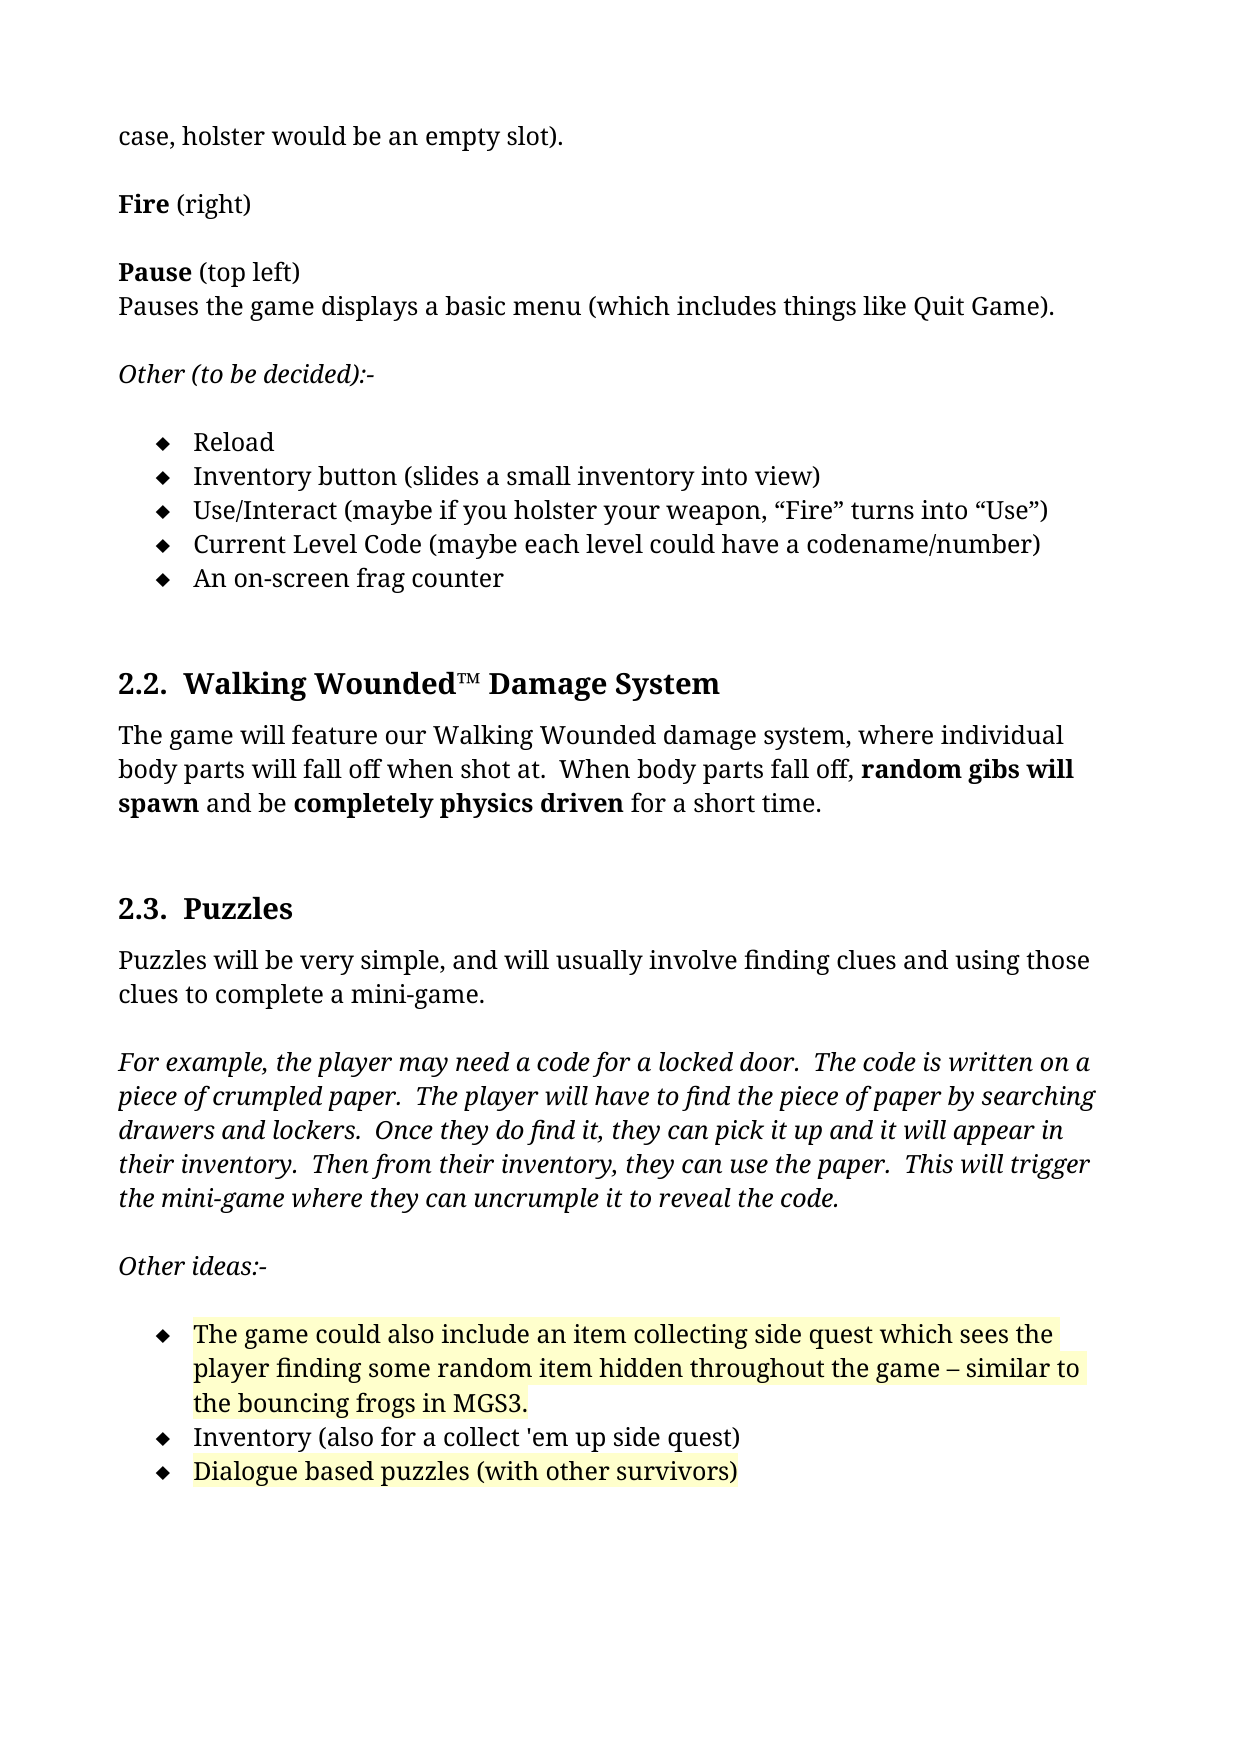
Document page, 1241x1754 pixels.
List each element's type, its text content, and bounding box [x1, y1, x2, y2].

list Current Level Code (maybe each level could have a codename/number) [156, 527, 1122, 561]
text Other ideas:- [118, 1249, 1122, 1283]
list Reload [156, 425, 1122, 459]
list Use/Interact (maybe if you holster your weapon, “Fire” turns into “Use”) [156, 493, 1122, 527]
list Dialogue based puzzles (with other survivors) [156, 1453, 1122, 1487]
list An on-screen frag counter [156, 561, 1122, 595]
text For example, the player may need a code for a locked door. The code is written on a piece of crumpled paper. The player will have to find the piece of paper by searching drawers and lockers. Once they do find it, they can pick it up and it will appear in their inventory. Then from their inventory, they can use the paper. This will trigger the mini-game where they can uncrumple it to reveal the code. [118, 1044, 1122, 1215]
subtitle Walking Wounded™ Damage System [118, 663, 1122, 703]
list The game could also include an item collecting side quest which sees the player finding some random item hidden throughout the game – similar to the bouncing frogs in MGS3. [156, 1317, 1122, 1419]
list Inventory button (slides a small inventory into view) [156, 459, 1122, 493]
subtitle Puzzles [118, 888, 1122, 928]
text Puzzles will be very simple, and will usually involve finding clues and using those clues to complete a mini-game. [118, 942, 1122, 1011]
list Inventory (also for a collect 'em up side quest) [156, 1419, 1122, 1453]
text The game will feature our Walking Wounded damage system, where individual body parts will fall off when shot at. When body parts fall off, random gibs will spawn and be completely physics driven for a short time. [118, 718, 1122, 820]
text Pauses the game displays a basic menu (which includes things like Quit Game). [118, 288, 1122, 322]
text Fire (right) [118, 186, 1122, 220]
text Pause (top left) [118, 254, 1122, 288]
text case, holster would be an empty slot). [118, 118, 1122, 152]
text Other (to be decided):- [118, 357, 1122, 391]
